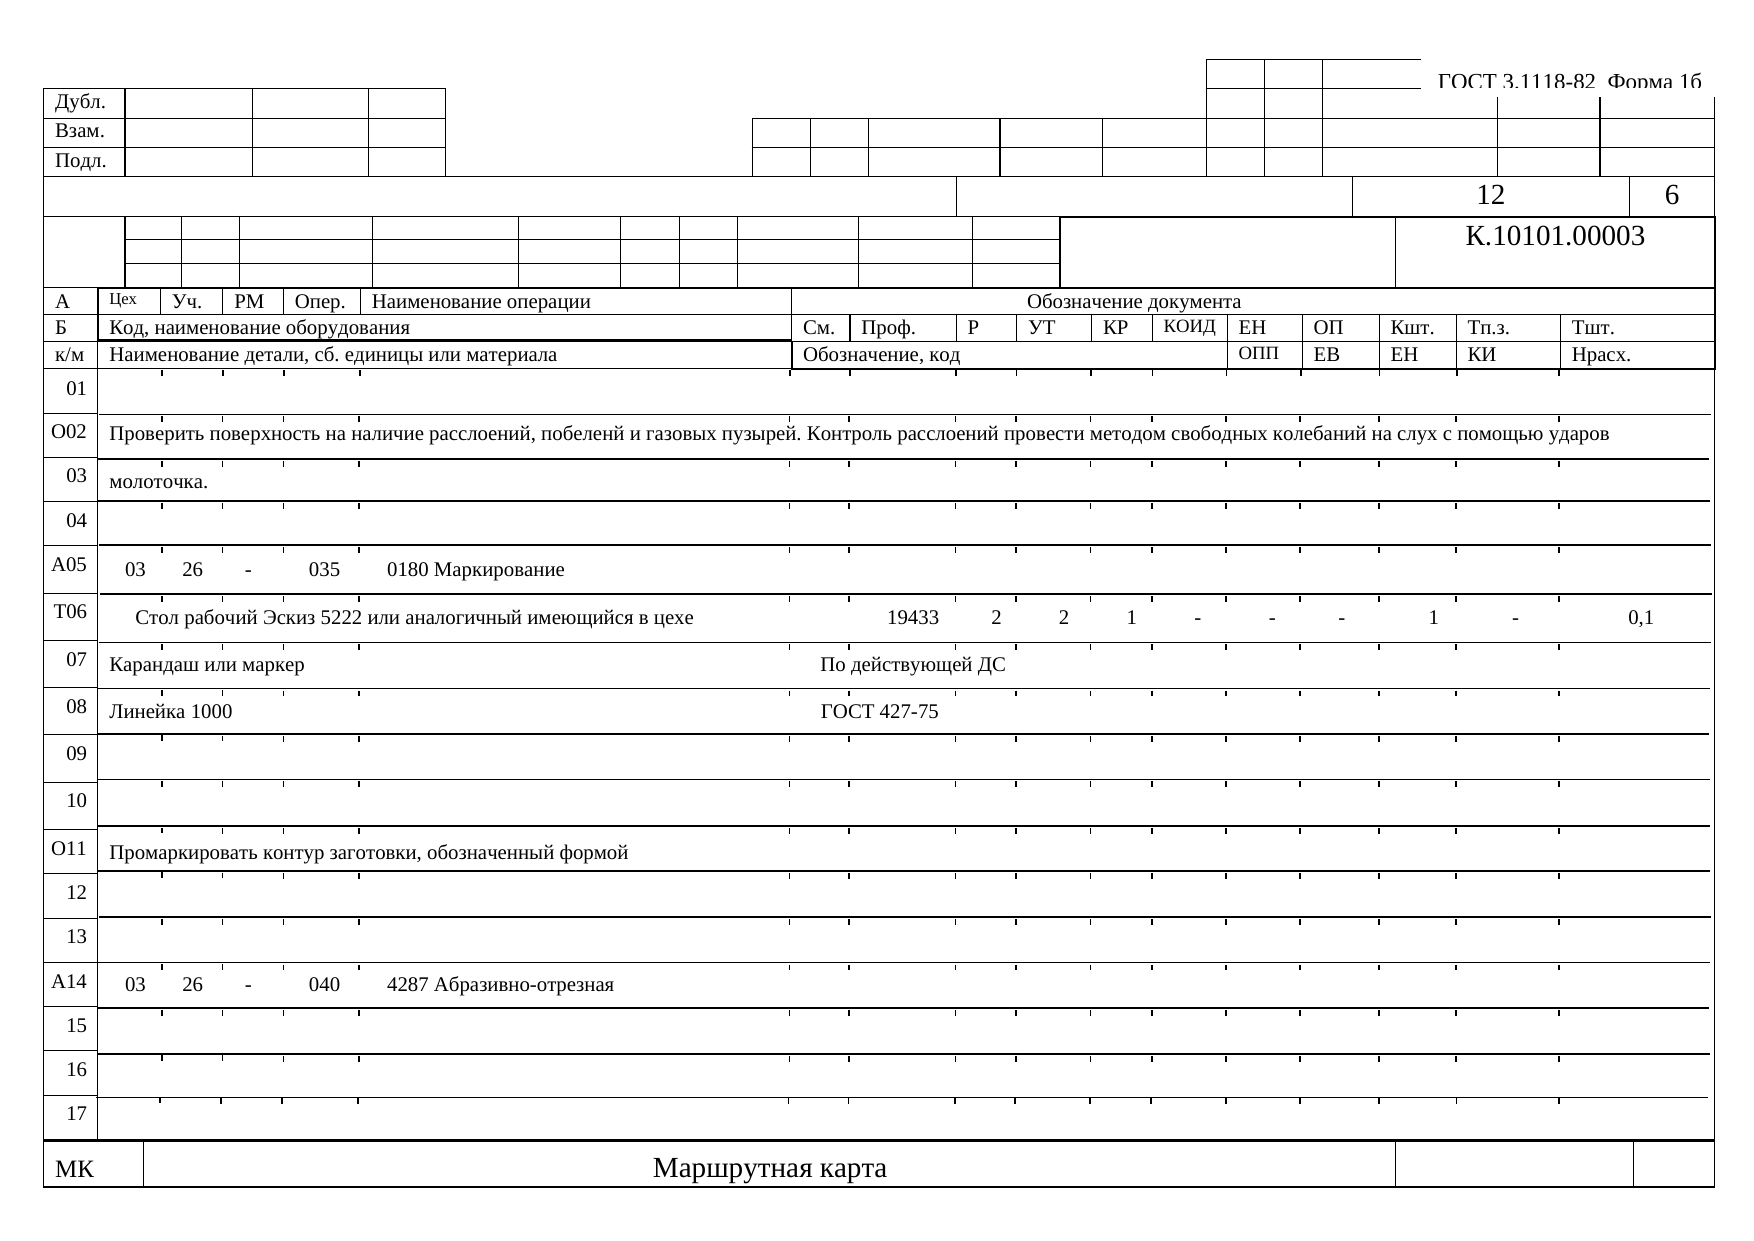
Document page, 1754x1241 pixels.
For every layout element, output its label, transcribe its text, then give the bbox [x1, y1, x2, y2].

table_cell [1001, 119, 1102, 147]
table_cell А05 [44, 546, 97, 592]
table_cell [98, 734, 1714, 782]
table_cell [692, 88, 1206, 117]
table_cell [1323, 148, 1497, 176]
table_header [1265, 60, 1322, 88]
table_cell [98, 918, 1714, 962]
table_cell [519, 240, 620, 263]
table_cell Взам. [44, 119, 124, 147]
table_cell [373, 217, 518, 239]
table_cell [621, 217, 679, 239]
table_cell [126, 264, 181, 287]
table_cell Кшт. [1380, 315, 1456, 341]
table_cell [738, 264, 858, 287]
table_cell [957, 177, 1352, 216]
table_cell 12 [1353, 177, 1629, 216]
table_cell [859, 217, 972, 239]
table_cell ЕВ [1303, 342, 1379, 368]
table_cell А14 [44, 963, 97, 1006]
table_cell [680, 264, 737, 287]
table_cell Проф. [851, 315, 956, 341]
table_cell [1207, 119, 1264, 147]
table_cell [253, 119, 368, 147]
table_cell ОП [1303, 315, 1379, 341]
table_cell [253, 148, 368, 176]
table_cell [98, 501, 1714, 545]
table_cell [98, 782, 1714, 829]
table_cell Тшт. [1561, 315, 1714, 341]
table_cell [869, 148, 999, 176]
table_cell [126, 89, 252, 117]
table_cell Код, наименование оборудования [99, 315, 791, 339]
table_cell Б [44, 315, 97, 341]
table_cell [1601, 97, 1714, 117]
table_cell [182, 264, 239, 287]
table_cell 03 [44, 458, 97, 501]
table_cell УТ [1017, 315, 1091, 341]
table_cell 6 [1630, 177, 1714, 216]
table_cell ЕН [1380, 342, 1456, 368]
table_cell [1001, 148, 1102, 176]
table_cell [126, 148, 252, 176]
table_cell [1265, 148, 1322, 176]
table_cell [373, 240, 518, 263]
table_cell 13 [44, 919, 97, 962]
table_cell [98, 1095, 1714, 1139]
table_cell 01 [44, 369, 97, 412]
table_cell [44, 217, 124, 287]
table_cell [1396, 1142, 1633, 1186]
table_cell Подл. [44, 148, 124, 176]
table_cell [253, 89, 368, 117]
table_cell 03 26 - 040 4287 Абразивно-отрезная [98, 962, 1714, 1006]
table_cell [126, 240, 181, 263]
table_cell ОПП [1228, 342, 1302, 368]
table_cell РМ [223, 289, 283, 314]
table_cell [182, 217, 239, 239]
table_cell ЕН [1228, 315, 1302, 341]
table_cell 09 [44, 735, 97, 782]
table_cell Обозначение документа [792, 289, 1714, 314]
table_cell Т06 [44, 594, 97, 640]
table_cell КОИД [1153, 315, 1227, 341]
table_cell [859, 240, 972, 263]
table_cell [1265, 119, 1322, 147]
table_cell [1061, 218, 1395, 287]
table_cell 15 [44, 1007, 97, 1050]
table_cell [973, 240, 1059, 263]
table_cell [1498, 119, 1599, 147]
table_cell О11 [44, 830, 97, 873]
table_cell [446, 88, 692, 117]
table_cell [1103, 119, 1206, 147]
table_cell Обозначение, код [793, 342, 1227, 368]
table_cell А [44, 288, 97, 314]
table_cell [973, 217, 1059, 239]
table_cell [811, 119, 868, 147]
table_cell [1601, 119, 1714, 147]
table_cell [1103, 148, 1206, 176]
table_cell [1207, 89, 1264, 117]
table_cell [1498, 148, 1599, 176]
table_cell [98, 1006, 1714, 1050]
table_cell Проверить поверхность на наличие расслоений, побеленй и газовых пузырей. Контроль расслоений провести методом свободных колебаний на слух с помощью ударов молоточка. [98, 413, 1714, 501]
table_cell [98, 369, 1714, 412]
table_cell [859, 264, 972, 287]
table_header [1207, 60, 1264, 88]
table_cell [44, 177, 956, 216]
table_cell [811, 148, 868, 176]
table_cell Уч. [161, 289, 222, 314]
table_cell Нрасх. [1561, 342, 1714, 368]
table_cell 07 [44, 641, 97, 687]
table_cell [1265, 89, 1322, 117]
table_cell [373, 264, 518, 287]
table_cell [1498, 97, 1599, 117]
table_cell [1601, 148, 1714, 176]
table_cell [680, 217, 737, 239]
table_cell [519, 264, 620, 287]
table_cell О02 [44, 414, 97, 457]
table_cell [753, 119, 810, 147]
table_cell Наименование детали, сб. единицы или материала [98, 342, 791, 368]
table_cell к/м [44, 342, 97, 368]
table_cell [446, 118, 752, 176]
table_cell [98, 873, 1714, 917]
table_cell [369, 89, 445, 117]
table_cell КР [1092, 315, 1152, 341]
table_cell 16 [44, 1051, 97, 1094]
table_cell [621, 264, 679, 287]
table_cell [753, 148, 810, 176]
table_cell Карандаш или маркер По действующей ДС [98, 640, 1714, 687]
table_cell [680, 240, 737, 263]
table_cell [738, 217, 858, 239]
table_cell Линейка 1000 ГОСТ 427-75 [98, 687, 1714, 734]
table_cell [98, 1050, 1714, 1094]
table_cell [240, 217, 372, 239]
table_cell [1323, 89, 1497, 117]
table_cell [240, 240, 372, 263]
table_cell 10 [44, 783, 97, 829]
table_cell [1207, 148, 1264, 176]
table_cell [126, 119, 252, 147]
table_cell См.. [792, 315, 849, 341]
table_cell Цех [99, 289, 160, 314]
table_cell [869, 119, 999, 147]
table_header [44, 59, 1206, 88]
table_cell Дубл. [44, 89, 124, 117]
table_cell [182, 240, 239, 263]
table_cell [369, 119, 445, 147]
table_cell 08 [44, 688, 97, 734]
table_cell [519, 217, 620, 239]
table_cell Р [957, 315, 1016, 341]
table_cell КИ [1457, 342, 1560, 368]
table_cell Опер. [284, 289, 360, 314]
table_cell [240, 264, 372, 287]
table_cell Наименование операции [361, 289, 791, 314]
table_cell [973, 264, 1059, 287]
table_cell [621, 240, 679, 263]
table_cell [738, 240, 858, 263]
table_header [1323, 60, 1421, 88]
table_cell [1323, 119, 1497, 147]
table_cell Стол рабочий Эскиз 5222 или аналогичный имеющийся в цехе 19433 2 2 1 - - - 1 - 0,1 [98, 593, 1714, 640]
table_cell 03 26 - 035 0180 Маркирование [98, 545, 1714, 592]
table_cell [1634, 1142, 1714, 1186]
table_cell [126, 217, 181, 239]
table_cell 17 [44, 1096, 97, 1139]
table_cell К.10101.00003 [1396, 218, 1714, 287]
table_cell 04 [44, 502, 97, 545]
table_cell Маршрутная карта [144, 1142, 1395, 1186]
table_cell Промаркировать контур заготовки, обозначенный формой [98, 829, 1714, 873]
table_cell МК [44, 1142, 143, 1186]
table_cell Тп.з. [1457, 315, 1560, 341]
table_cell 12 [44, 874, 97, 917]
table_cell [369, 148, 445, 176]
